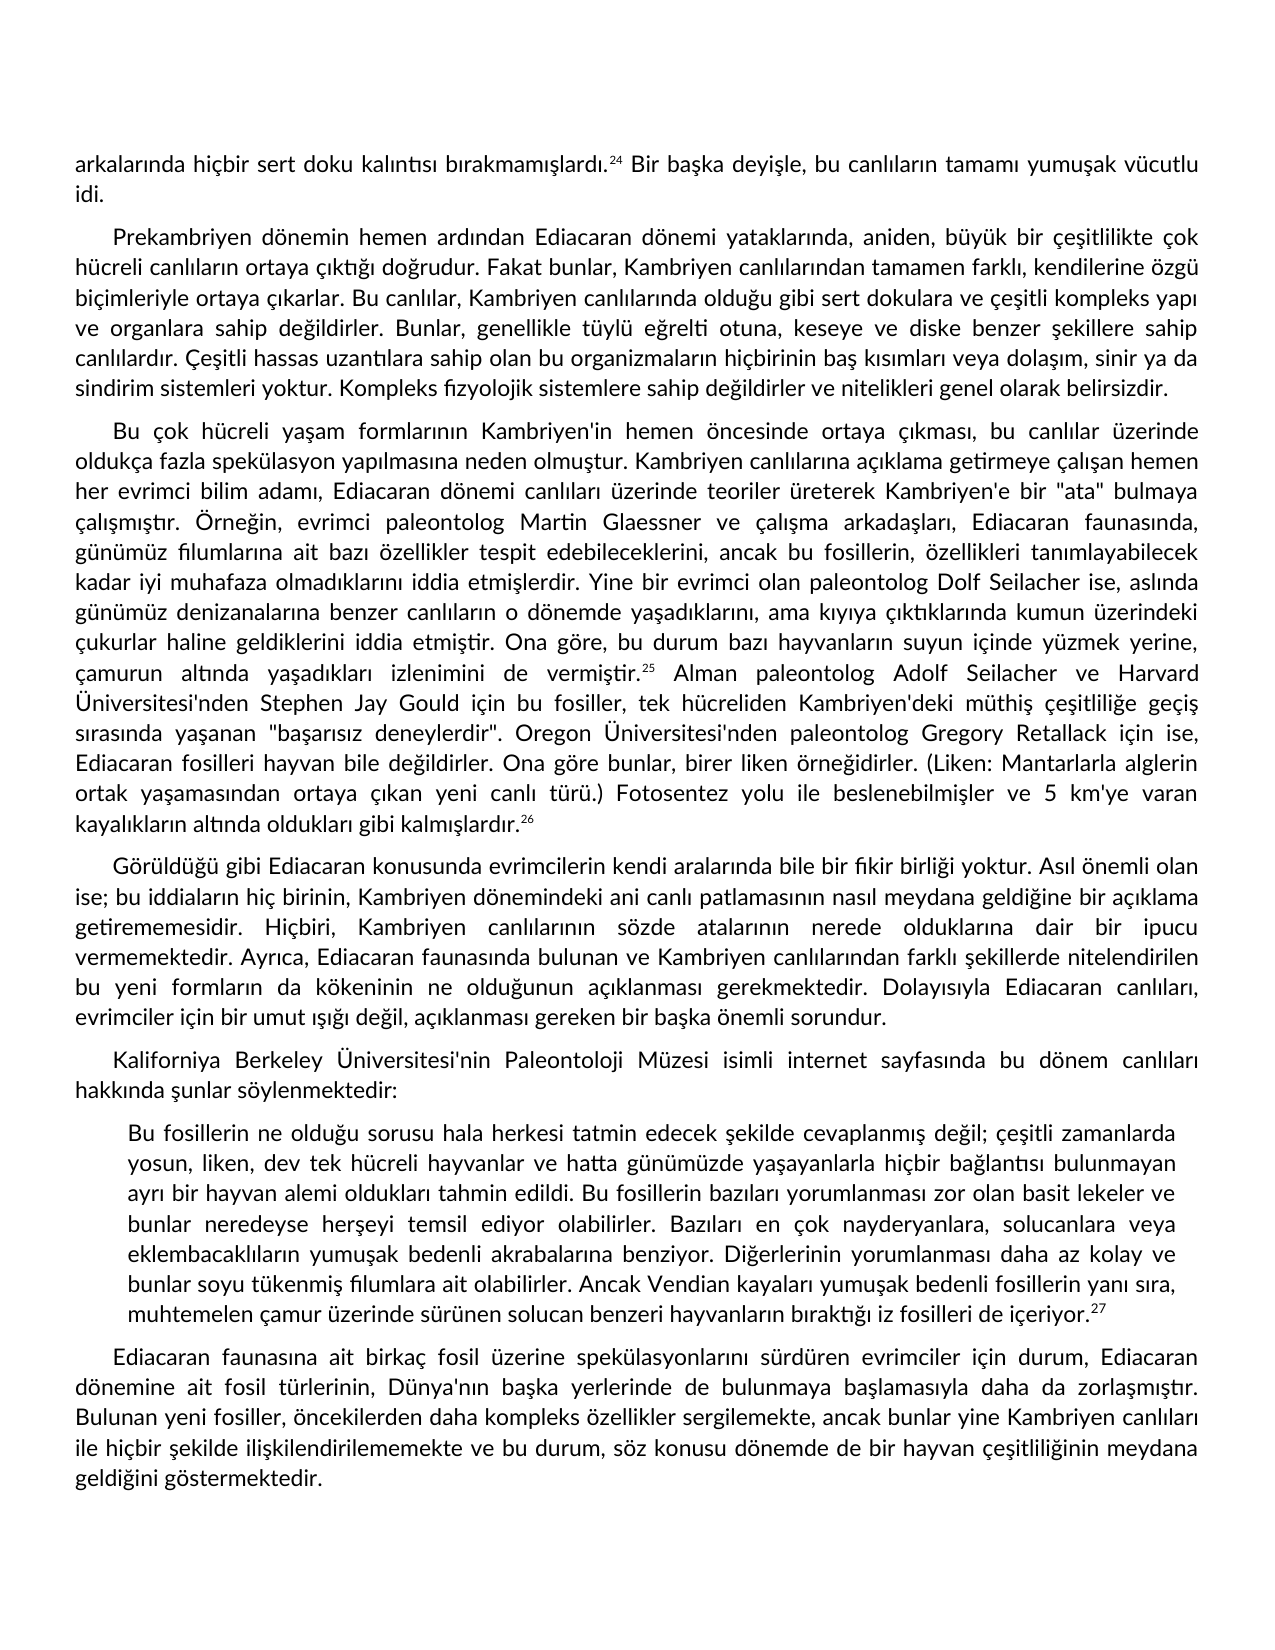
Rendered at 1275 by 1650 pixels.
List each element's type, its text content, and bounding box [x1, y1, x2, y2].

text Prekambriyen dönemin hemen ardından Ediacaran dönemi yataklarında, aniden, büyük bir çeşitlilikte çok hücreli canlıların ortaya çıktığı doğrudur. Fakat bunlar, Kambriyen canlılarından tamamen farklı, kendilerine özgü biçimleriyle ortaya çıkarlar. Bu canlılar, Kambriyen canlılarında olduğu gibi sert dokulara ve çeşitli kompleks yapı ve organlara sahip değildirler. Bunlar, genellikle tüylü eğrelti otuna, keseye ve diske benzer şekillere sahip canlılardır. Çeşitli hassas uzantılara sahip olan bu organizmaların hiçbirinin baş kısımları veya dolaşım, sinir ya da sindirim sistemleri yoktur. Kompleks fizyolojik sistemlere sahip değildirler ve nitelikleri genel olarak belirsizdir. [75, 223, 1200, 401]
text Kaliforniya Berkeley Üniversitesi'nin Paleontoloji Müzesi isimli internet sayfasında bu dönem canlıları hakkında şunlar söylenmektedir: [75, 1046, 1200, 1103]
text Görüldüğü gibi Ediacaran konusunda evrimcilerin kendi aralarında bile bir fikir birliği yoktur. Asıl önemli olan ise; bu iddiaların hiç birinin, Kambriyen dönemindeki ani canlı patlamasının nasıl meydana geldiğine bir açıklama getirememesidir. Hiçbiri, Kambriyen canlılarının sözde atalarının nerede olduklarına dair bir ipucu vermemektedir. Ayrıca, Ediacaran faunasında bulunan ve Kambriyen canlılarından farklı şekillerde nitelendirilen bu yeni formların da kökeninin ne olduğunun açıklanması gerekmektedir. Dolayısıyla Ediacaran canlıları, evrimciler için bir umut ışığı değil, açıklanması gereken bir başka önemli sorundur. [75, 852, 1200, 1031]
text Bu fosillerin ne olduğu sorusu hala herkesi tatmin edecek şekilde cevaplanmış değil; çeşitli zamanlarda yosun, liken, dev tek hücreli hayvanlar ve hatta günümüzde yaşayanlarla hiçbir bağlantısı bulunmayan ayrı bir hayvan alemi oldukları tahmin edildi. Bu fosillerin bazıları yorumlanması zor olan basit lekeler ve bunlar neredeyse herşeyi temsil ediyor olabilirler. Bazıları en çok nayderyanlara, solucanlara veya eklembacaklıların yumuşak bedenli akrabalarına benziyor. Diğerlerinin yorumlanması daha az kolay ve bunlar soyu tükenmiş filumlara ait olabilirler. Ancak Vendian kayaları yumuşak bedenli fosillerin yanı sıra, muhtemelen çamur üzerinde sürünen solucan benzeri hayvanların bıraktığı iz fosilleri de içeriyor.27 [127, 1119, 1177, 1327]
text arkalarında hiçbir sert doku kalıntısı bırakmamışlardı.24 Bir başka deyişle, bu canlıların tamamı yumuşak vücutlu idi. [75, 150, 1200, 208]
text Ediacaran faunasına ait birkaç fosil üzerine spekülasyonlarını sürdüren evrimciler için durum, Ediacaran dönemine ait fosil türlerinin, Dünya'nın başka yerlerinde de bulunmaya başlamasıyla daha da zorlaşmıştır. Bulunan yeni fosiller, öncekilerden daha kompleks özellikler sergilemekte, ancak bunlar yine Kambriyen canlıları ile hiçbir şekilde ilişkilendirilememekte ve bu durum, söz konusu dönemde de bir hayvan çeşitliliğinin meydana geldiğini göstermektedir. [75, 1343, 1200, 1491]
text Bu çok hücreli yaşam formlarının Kambriyen'in hemen öncesinde ortaya çıkması, bu canlılar üzerinde oldukça fazla spekülasyon yapılmasına neden olmuştur. Kambriyen canlılarına açıklama getirmeye çalışan hemen her evrimci bilim adamı, Ediacaran dönemi canlıları üzerinde teoriler üreterek Kambriyen'e bir "ata" bulmaya çalışmıştır. Örneğin, evrimci paleontolog Martin Glaessner ve çalışma arkadaşları, Ediacaran faunasında, günümüz filumlarına ait bazı özellikler tespit edebileceklerini, ancak bu fosillerin, özellikleri tanımlayabilecek kadar iyi muhafaza olmadıklarını iddia etmişlerdir. Yine bir evrimci olan paleontolog Dolf Seilacher ise, aslında günümüz denizanalarına benzer canlıların o dönemde yaşadıklarını, ama kıyıya çıktıklarında kumun üzerindeki çukurlar haline geldiklerini iddia etmiştir. Ona göre, bu durum bazı hayvanların suyun içinde yüzmek yerine, çamurun altında yaşadıkları izlenimini de vermiştir.25 Alman paleontolog Adolf Seilacher ve Harvard Üniversitesi'nden Stephen Jay Gould için bu fosiller, tek hücreliden Kambriyen'deki müthiş çeşitliliğe geçiş sırasında yaşanan "başarısız deneylerdir". Oregon Üniversitesi'nden paleontolog Gregory Retallack için ise, Ediacaran fosilleri hayvan bile değildirler. Ona göre bunlar, birer liken örneğidirler. (Liken: Mantarlarla alglerin ortak yaşamasından ortaya çıkan yeni canlı türü.) Fotosentez yolu ile beslenebilmişler ve 5 km'ye varan kayalıkların altında oldukları gibi kalmışlardır.26 [75, 417, 1200, 837]
